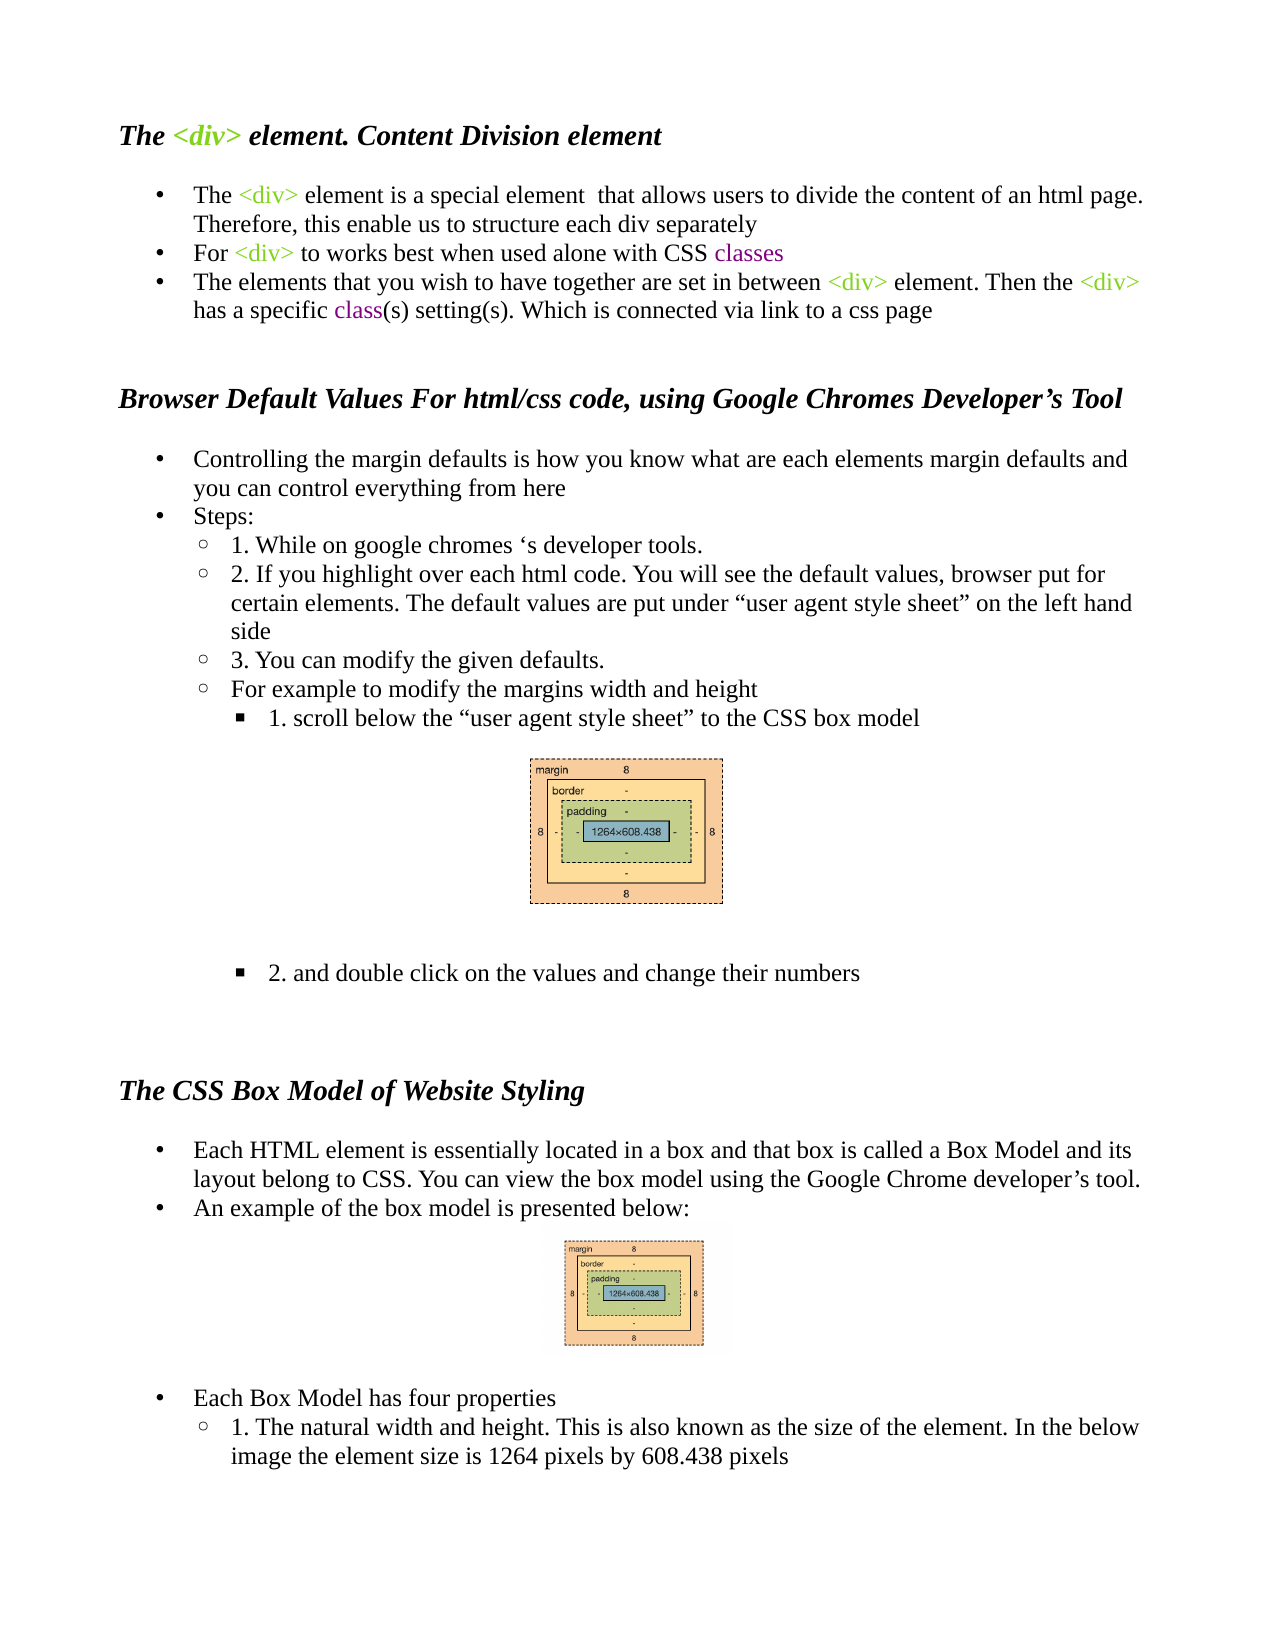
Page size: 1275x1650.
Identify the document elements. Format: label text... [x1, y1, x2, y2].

list The <div> element is a special element that allows users to divide the content of an html page. Therefore, this enable us to structure each div separately [156, 180, 1157, 238]
list 1. scroll below the “user agent style sheet” to the CSS box model [231, 703, 1157, 731]
picture [541, 1221, 734, 1355]
list The elements that you wish to have together are set in between <div> element. Then the <div> has a specific class(s) setting(s). Which is connected via link to a css page [156, 267, 1157, 324]
list For example to modify the margins width and height [193, 674, 1157, 703]
text Browser Default Values For html/css code, using Google Chromes Developer’s Tool [118, 382, 1157, 415]
list Controlling the margin defaults is how you know what are each elements margin defaults and you can control everything from here [156, 444, 1157, 501]
list For <div> to works best when used alone with CSS classes [156, 238, 1157, 267]
list 2. and double click on the values and change their numbers [231, 958, 1157, 987]
list Each HTML element is essentially located in a box and that box is called a Box Model and its layout belong to CSS. You can view the box model using the Google Chrome developer’s tool. [156, 1136, 1157, 1193]
text The <div> element. Content Division element [118, 118, 1157, 152]
list 3. You can modify the given defaults. [193, 645, 1157, 674]
picture [497, 731, 778, 930]
list 1. While on google chromes ‘s developer tools. [193, 530, 1157, 559]
list Steps: [156, 501, 1157, 530]
list 2. If you highlight over each html code. You will see the default values, browser put for certain elements. The default values are put under “user agent style sheet” on the left hand side [193, 559, 1157, 645]
list An example of the box model is presented below: [156, 1193, 1157, 1222]
list 1. The natural width and height. This is also known as the size of the element. In the below image the element size is 1264 pixels by 608.438 pixels [193, 1412, 1157, 1470]
text The CSS Box Model of Website Styling [118, 1073, 1157, 1107]
list Each Box Model has four properties [156, 1383, 1157, 1412]
